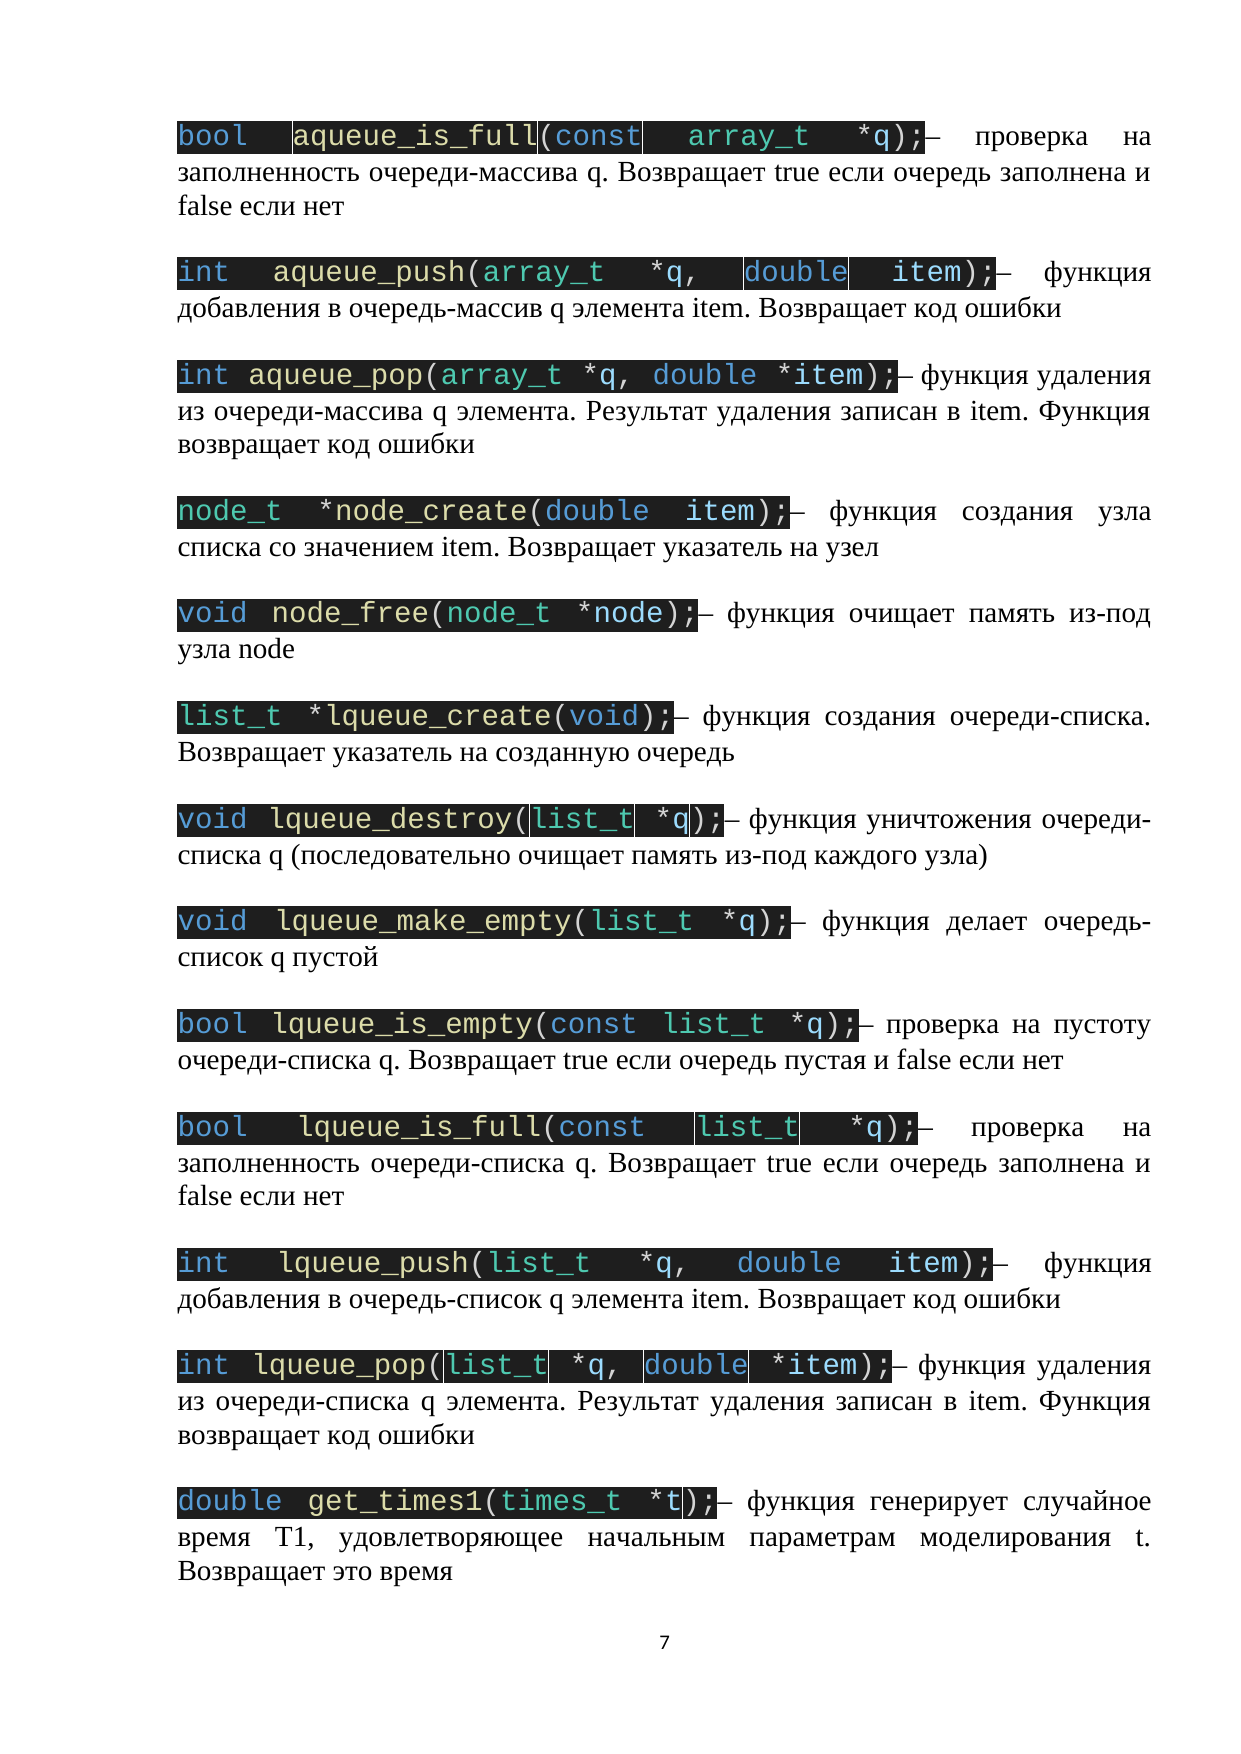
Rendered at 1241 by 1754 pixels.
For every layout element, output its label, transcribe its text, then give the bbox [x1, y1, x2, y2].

text bool lqueue_is_full(const list_t *q);– проверка на заполненность очереди-списка q. Возвращает true если очередь заполнена и false если нет [177, 1109, 1152, 1212]
text void lqueue_destroy(list_t *q);– функция уничтожения очереди-списка q (последовательно очищает память из-под каждого узла) [177, 801, 1152, 870]
text void node_free(node_t *node);– функция очищает память из-под узла node [177, 596, 1152, 665]
text list_t *lqueue_create(void);– функция создания очереди-списка. Возвращает указатель на созданную очередь [177, 698, 1152, 768]
text bool aqueue_is_full(const array_t *q);– проверка на заполненность очереди-массива q. Возвращает true если очередь заполнена и false если нет [177, 118, 1152, 221]
text node_t *node_create(double item);– функция создания узла списка со значением item. Возвращает указатель на узел [177, 493, 1152, 563]
text double get_times1(times_t *t);– функция генерирует случайное время Т1, удовлетворяющее начальным параметрам моделирования t. Возвращает это время [177, 1483, 1152, 1587]
text int aqueue_push(array_t *q, double item);– функция добавления в очередь-массив q элемента item. Возвращает код ошибки [177, 254, 1152, 324]
text int aqueue_pop(array_t *q, double *item);– функция удаления из очереди-массива q элемента. Результат удаления записан в item. Функция возвращает код ошибки [177, 357, 1152, 460]
text int lqueue_push(list_t *q, double item);– функция добавления в очередь-список q элемента item. Возвращает код ошибки [177, 1245, 1152, 1314]
text void lqueue_make_empty(list_t *q);– функция делает очередь-список q пустой [177, 903, 1152, 973]
text int lqueue_pop(list_t *q, double *item);– функция удаления из очереди-списка q элемента. Результат удаления записан в item. Функция возвращает код ошибки [177, 1347, 1152, 1451]
text bool lqueue_is_empty(const list_t *q);– проверка на пустоту очереди-списка q. Возвращает true если очередь пустая и false если нет [177, 1006, 1152, 1076]
